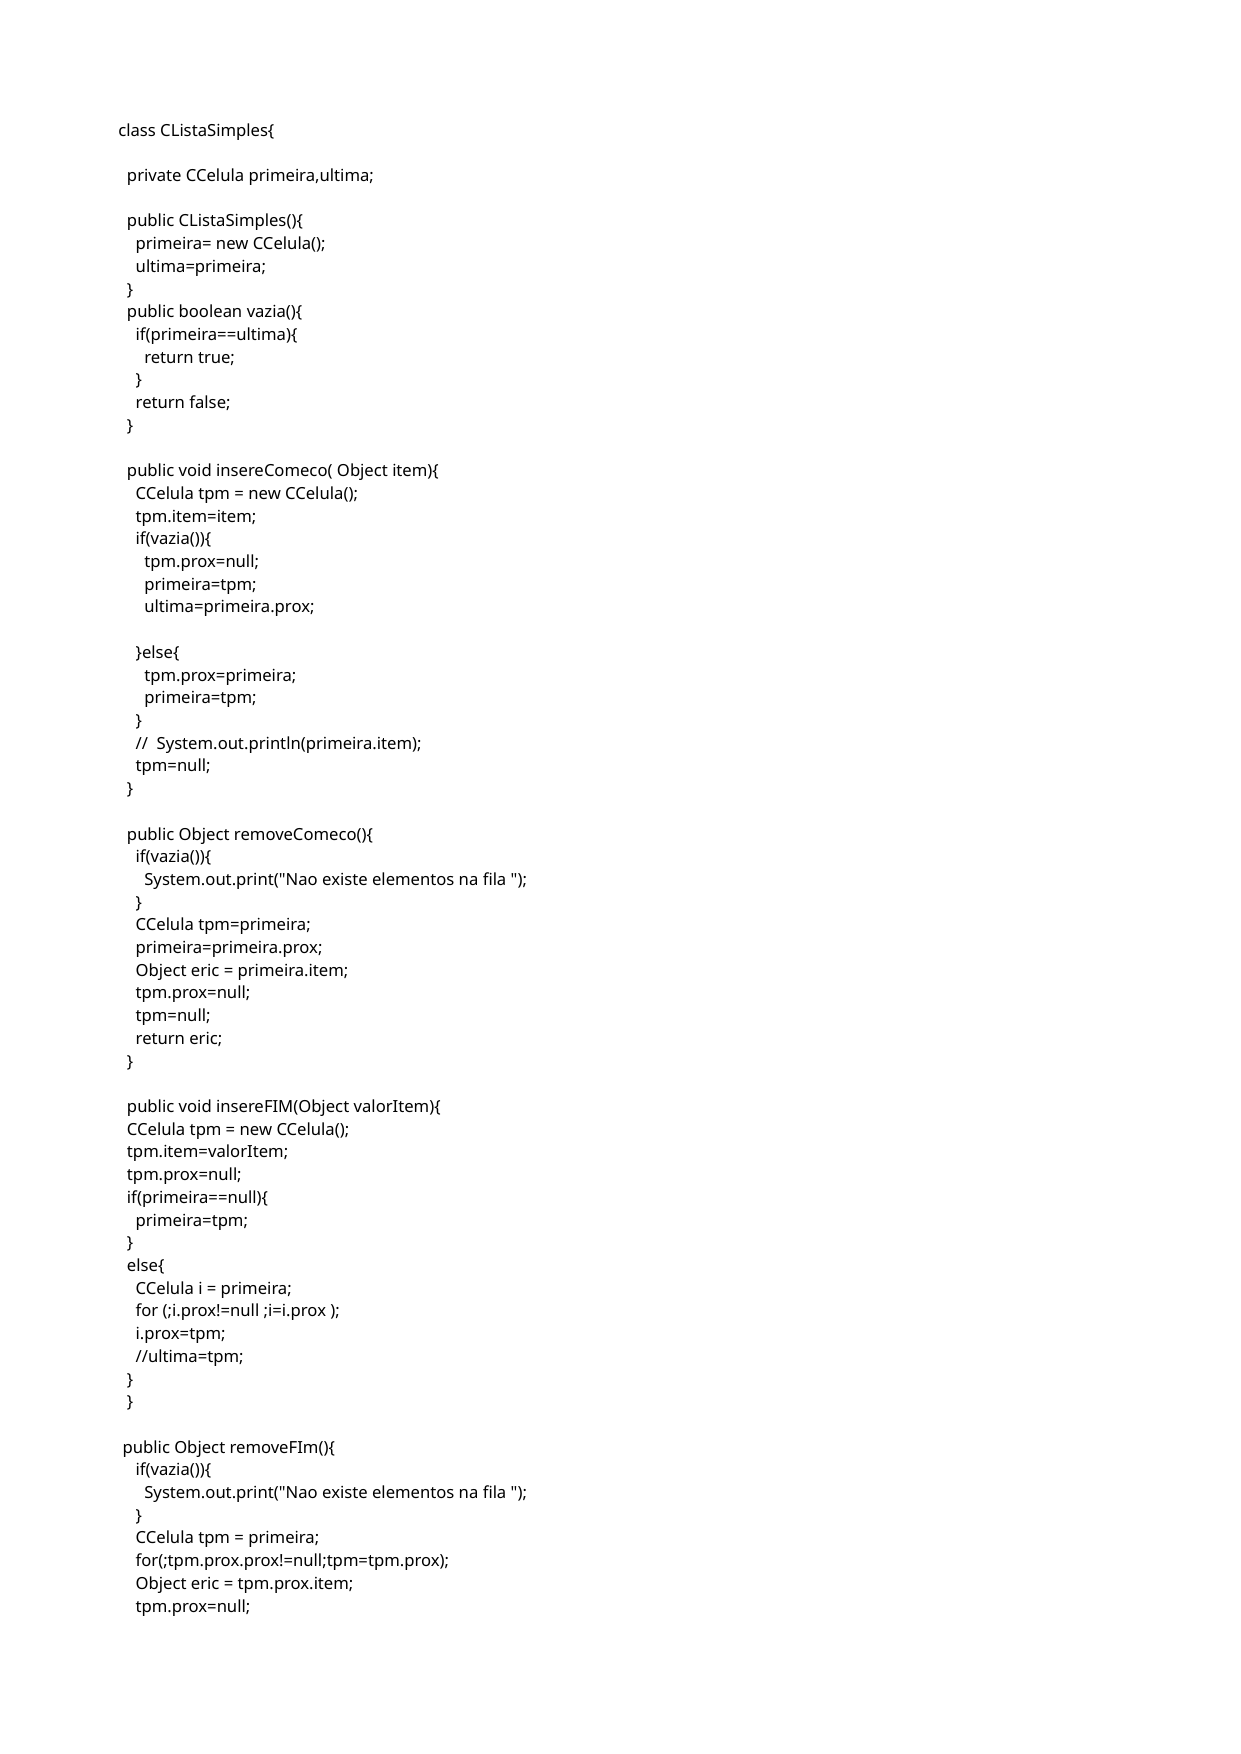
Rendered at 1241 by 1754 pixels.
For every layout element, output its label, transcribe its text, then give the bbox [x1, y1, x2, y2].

text System.out.print("Nao existe elementos na fila "); [118, 867, 1122, 890]
text } [118, 368, 1122, 391]
text else{ [118, 1253, 1122, 1276]
text i.prox=tpm; [118, 1322, 1122, 1344]
text private CCelula primeira,ultima; [118, 163, 1122, 186]
text } [118, 708, 1122, 731]
text public Object removeComeco(){ [118, 822, 1122, 845]
text if(primeira==ultima){ [118, 322, 1122, 345]
text CCelula i = primeira; [118, 1276, 1122, 1299]
text CCelula tpm=primeira; [118, 913, 1122, 936]
text if(vazia()){ [118, 527, 1122, 549]
text return true; [118, 345, 1122, 368]
text Object eric = tpm.prox.item; [118, 1571, 1122, 1594]
text for (;i.prox!=null ;i=i.prox ); [118, 1299, 1122, 1322]
text tpm.prox=null; [118, 549, 1122, 572]
text tpm.prox=null; [118, 1594, 1122, 1617]
text if(vazia()){ [118, 1458, 1122, 1481]
text tpm=null; [118, 754, 1122, 777]
text class CListaSimples{ [118, 118, 1122, 141]
text } [118, 1231, 1122, 1253]
text return false; [118, 391, 1122, 413]
text tpm.item=valorItem; [118, 1140, 1122, 1163]
text public void insereFIM(Object valorItem){ [118, 1094, 1122, 1117]
text tpm.item=item; [118, 504, 1122, 527]
text CCelula tpm = primeira; [118, 1526, 1122, 1549]
text primeira=tpm; [118, 1208, 1122, 1231]
text tpm=null; [118, 1004, 1122, 1026]
text primeira=tpm; [118, 572, 1122, 595]
text ultima=primeira; [118, 254, 1122, 277]
text CCelula tpm = new CCelula(); [118, 481, 1122, 504]
text primeira=tpm; [118, 686, 1122, 708]
text tpm.prox=null; [118, 981, 1122, 1004]
text public boolean vazia(){ [118, 300, 1122, 322]
text } [118, 1503, 1122, 1526]
text } [118, 413, 1122, 436]
text if(primeira==null){ [118, 1185, 1122, 1208]
text }else{ [118, 640, 1122, 663]
text // System.out.println(primeira.item); [118, 731, 1122, 754]
text CCelula tpm = new CCelula(); [118, 1117, 1122, 1140]
text } [118, 1390, 1122, 1412]
text Object eric = primeira.item; [118, 958, 1122, 981]
text for(;tpm.prox.prox!=null;tpm=tpm.prox); [118, 1549, 1122, 1571]
text } [118, 277, 1122, 300]
text ultima=primeira.prox; [118, 595, 1122, 618]
text } [118, 1049, 1122, 1072]
text primeira=primeira.prox; [118, 936, 1122, 958]
text public CListaSimples(){ [118, 209, 1122, 232]
text } [118, 890, 1122, 913]
text System.out.print("Nao existe elementos na fila "); [118, 1481, 1122, 1503]
text return eric; [118, 1026, 1122, 1049]
text public void insereComeco( Object item){ [118, 459, 1122, 481]
text //ultima=tpm; [118, 1344, 1122, 1367]
text tpm.prox=null; [118, 1163, 1122, 1185]
text } [118, 777, 1122, 799]
text tpm.prox=primeira; [118, 663, 1122, 686]
text primeira= new CCelula(); [118, 232, 1122, 254]
text if(vazia()){ [118, 845, 1122, 867]
text public Object removeFIm(){ [118, 1435, 1122, 1458]
text } [118, 1367, 1122, 1390]
